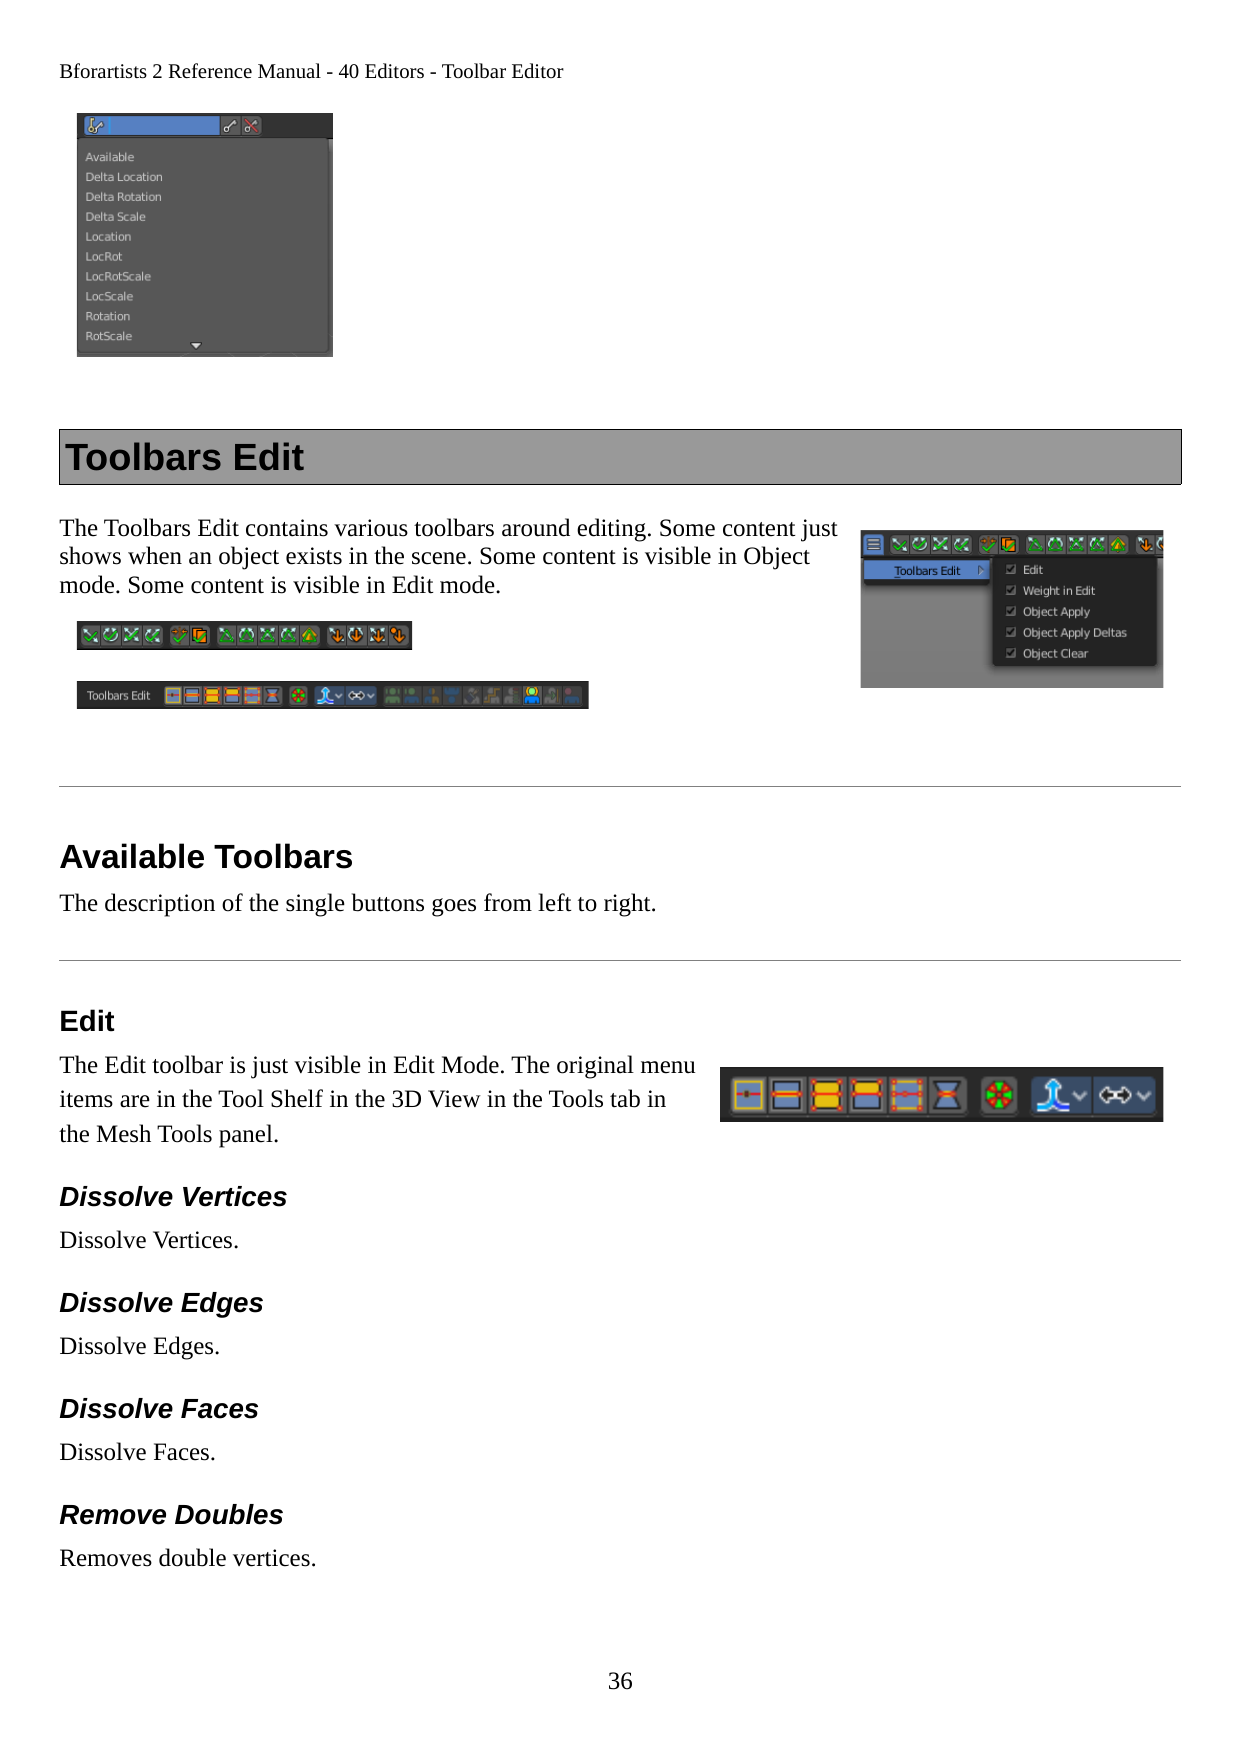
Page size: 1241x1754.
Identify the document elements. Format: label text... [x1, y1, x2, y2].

subtitle Dissolve Vertices [59, 1181, 1181, 1212]
picture [76, 621, 413, 650]
text Dissolve Faces. [59, 1437, 1181, 1466]
picture [76, 681, 589, 709]
text The Toolbars Edit contains various toolbars around editing. Some content just shows when an object exists in the scene. Some content is visible in Object mode. Some content is visible in Edit mode. [59, 513, 1181, 599]
picture [720, 1067, 1164, 1122]
text Dissolve Vertices. [59, 1225, 1181, 1254]
subtitle Dissolve Faces [59, 1392, 1181, 1424]
table_header Toolbars Edit [60, 430, 1181, 484]
subtitle Edit [59, 1004, 1181, 1038]
text Removes double vertices. [59, 1543, 1181, 1572]
picture [76, 113, 333, 357]
subtitle Dissolve Edges [59, 1287, 1181, 1318]
subtitle Remove Doubles [59, 1498, 1181, 1530]
text Dissolve Edges. [59, 1331, 1181, 1360]
text The description of the single buttons goes from left to right. [59, 888, 1181, 916]
subtitle Available Toolbars [59, 836, 1181, 875]
text The Edit toolbar is just visible in Edit Mode. The original menu items are in the Tool Shelf in the 3D View in the Tools tab in the Mesh Tools panel. [59, 1050, 1181, 1148]
picture [860, 530, 1164, 688]
